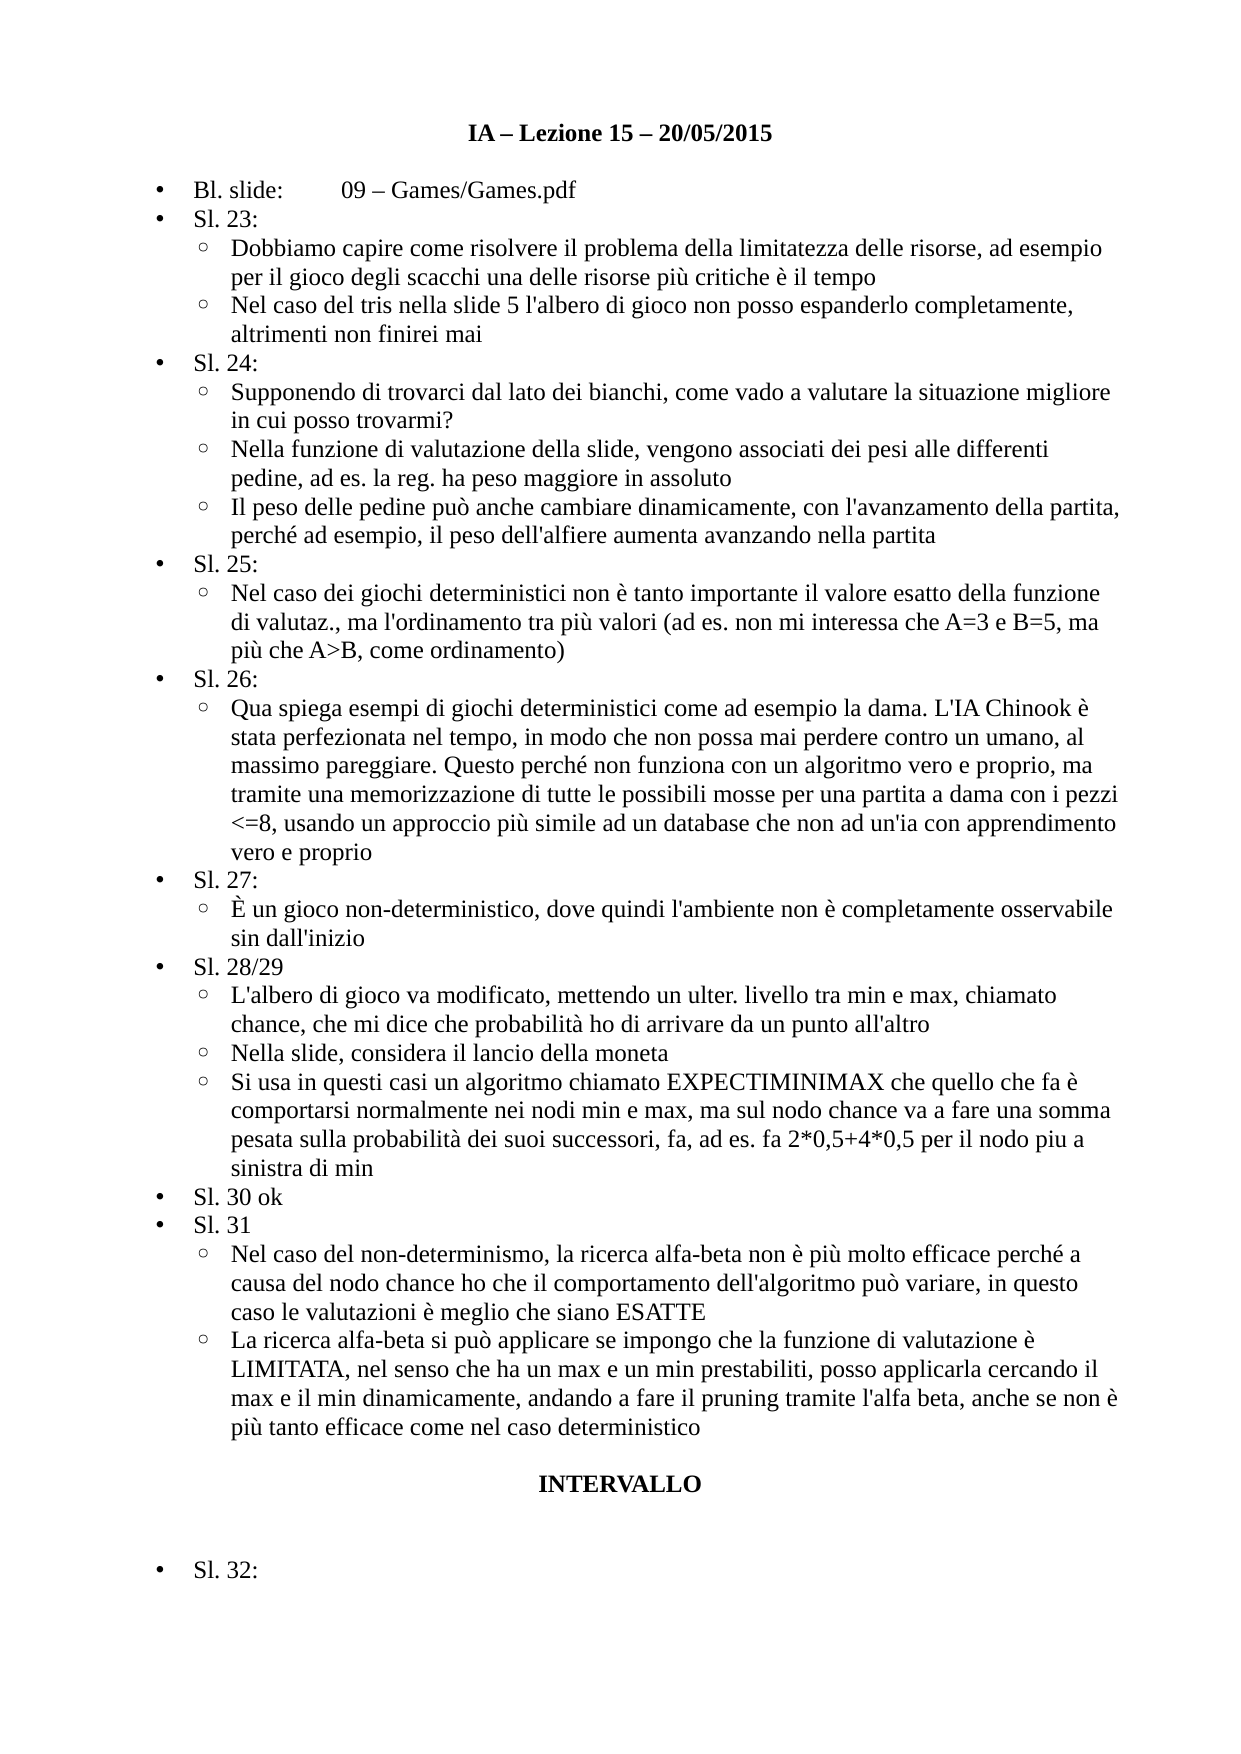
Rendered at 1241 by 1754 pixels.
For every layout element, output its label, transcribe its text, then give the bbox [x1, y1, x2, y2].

list Bl. slide: 09 – Games/Games.pdf [156, 176, 1122, 204]
list Sl. 25: [156, 549, 1122, 578]
list Supponendo di trovarci dal lato dei bianchi, come vado a valutare la situazione migliore in cui posso trovarmi? [193, 377, 1122, 434]
list Nel caso del tris nella slide 5 l'albero di gioco non posso espanderlo completamente, altrimenti non finirei mai [193, 291, 1122, 348]
list Sl. 26: [156, 664, 1122, 693]
list Sl. 28/29 [156, 952, 1122, 981]
list Si usa in questi casi un algoritmo chiamato EXPECTIMINIMAX che quello che fa è comportarsi normalmente nei nodi min e max, ma sul nodo chance va a fare una somma pesata sulla probabilità dei suoi successori, fa, ad es. fa 2*0,5+4*0,5 per il nodo piu a sinistra di min [193, 1067, 1122, 1182]
list Il peso delle pedine può anche cambiare dinamicamente, con l'avanzamento della partita, perché ad esempio, il peso dell'alfiere aumenta avanzando nella partita [193, 492, 1122, 549]
list Sl. 30 ok [156, 1182, 1122, 1211]
list Nella funzione di valutazione della slide, vengono associati dei pesi alle differenti pedine, ad es. la reg. ha peso maggiore in assoluto [193, 434, 1122, 492]
list Qua spiega esempi di giochi deterministici come ad esempio la dama. L'IA Chinook è stata perfezionata nel tempo, in modo che non possa mai perdere contro un umano, al massimo pareggiare. Questo perché non funziona con un algoritmo vero e proprio, ma tramite una memorizzazione di tutte le possibili mosse per una partita a dama con i pezzi <=8, usando un approccio più simile ad un database che non ad un'ia con apprendimento vero e proprio [193, 693, 1122, 866]
list Sl. 27: [156, 866, 1122, 894]
list Nel caso del non-determinismo, la ricerca alfa-beta non è più molto efficace perché a causa del nodo chance ho che il comportamento dell'algoritmo può variare, in questo caso le valutazioni è meglio che siano ESATTE [193, 1239, 1122, 1326]
list Sl. 24: [156, 348, 1122, 377]
list Sl. 23: [156, 204, 1122, 233]
list Sl. 31 [156, 1211, 1122, 1239]
list L'albero di gioco va modificato, mettendo un ulter. livello tra min e max, chiamato chance, che mi dice che probabilità ho di arrivare da un punto all'altro [193, 981, 1122, 1038]
list Dobbiamo capire come risolvere il problema della limitatezza delle risorse, ad esempio per il gioco degli scacchi una delle risorse più critiche è il tempo [193, 233, 1122, 291]
text INTERVALLO [118, 1469, 1122, 1498]
list Nella slide, considera il lancio della moneta [193, 1038, 1122, 1067]
list Nel caso dei giochi deterministici non è tanto importante il valore esatto della funzione di valutaz., ma l'ordinamento tra più valori (ad es. non mi interessa che A=3 e B=5, ma più che A>B, come ordinamento) [193, 578, 1122, 664]
text IA – Lezione 15 – 20/05/2015 [118, 118, 1122, 147]
list È un gioco non-deterministico, dove quindi l'ambiente non è completamente osservabile sin dall'inizio [193, 894, 1122, 952]
list La ricerca alfa-beta si può applicare se impongo che la funzione di valutazione è LIMITATA, nel senso che ha un max e un min prestabiliti, posso applicarla cercando il max e il min dinamicamente, andando a fare il pruning tramite l'alfa beta, anche se non è più tanto efficace come nel caso deterministico [193, 1326, 1122, 1441]
list Sl. 32: [156, 1556, 1122, 1584]
